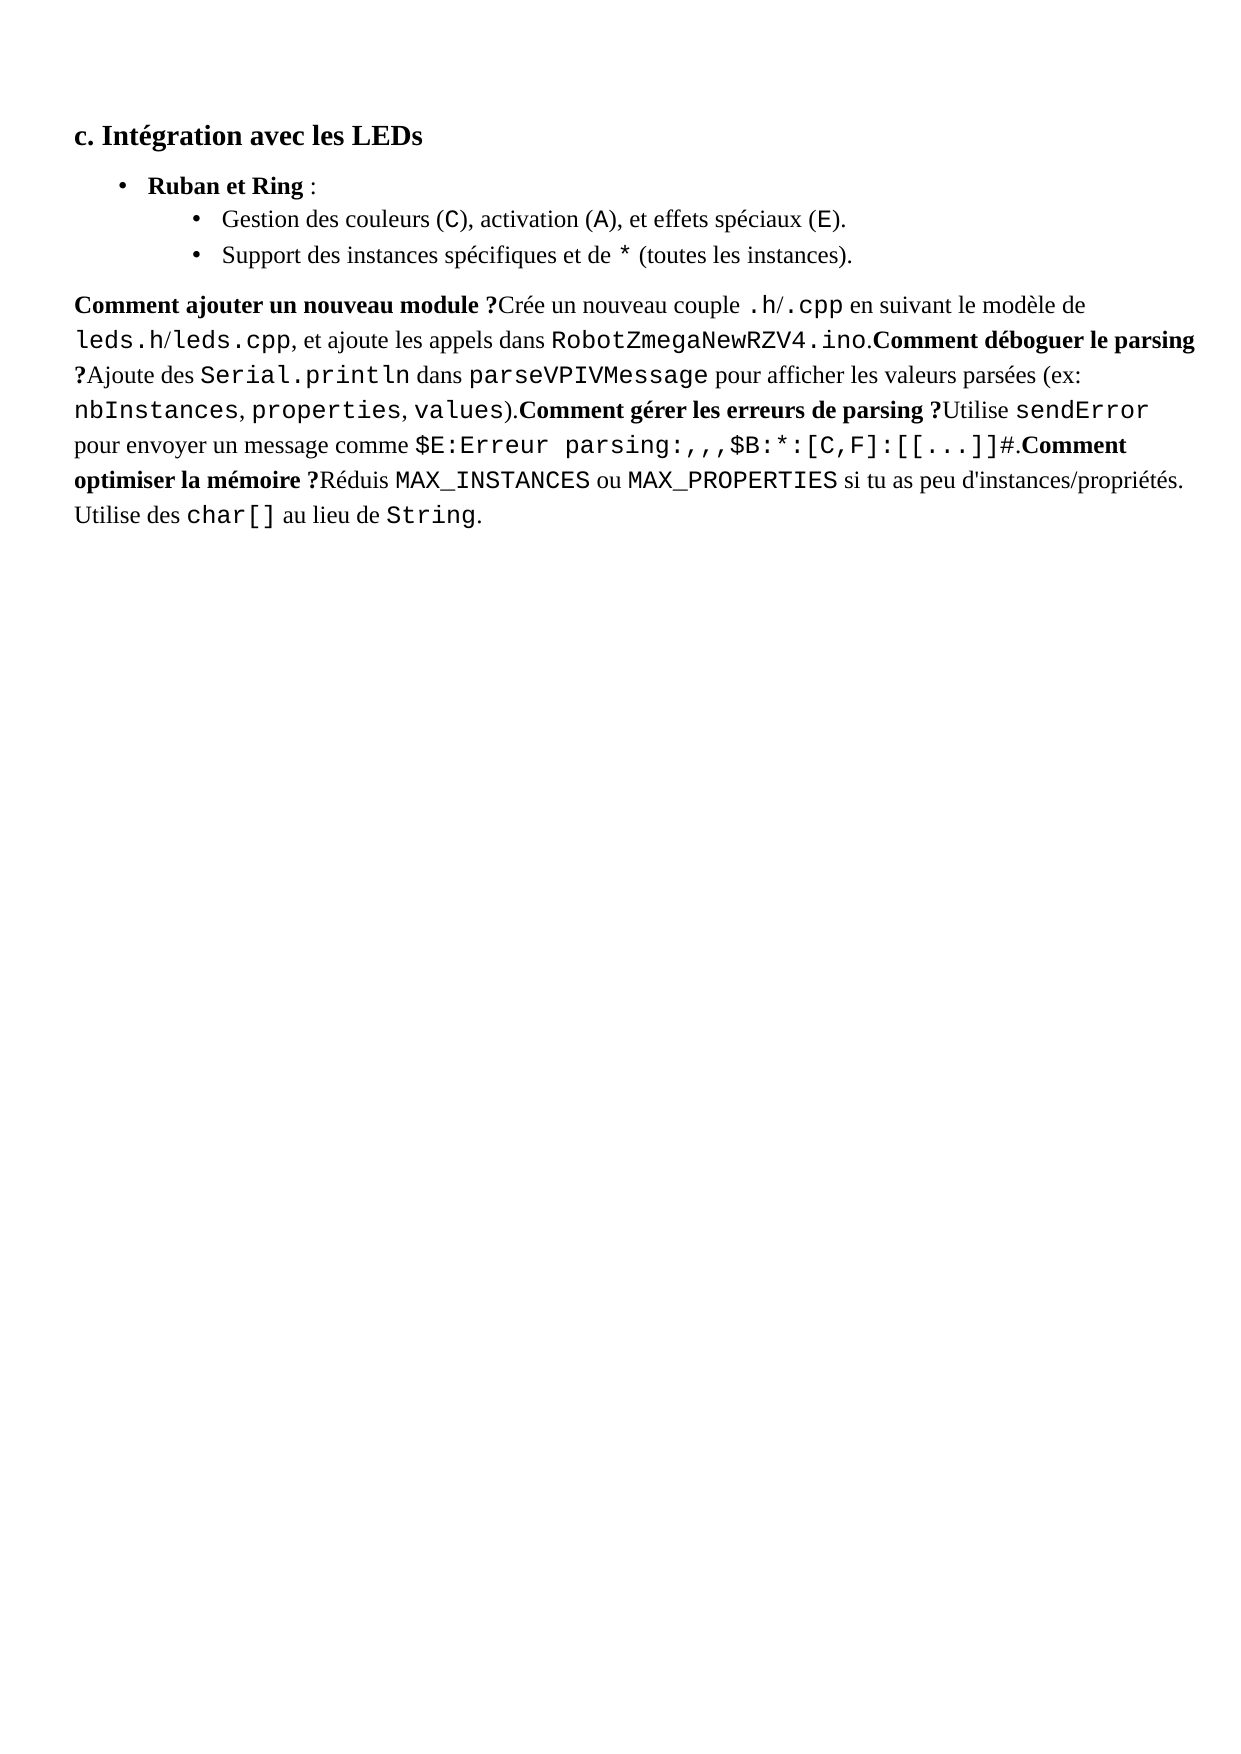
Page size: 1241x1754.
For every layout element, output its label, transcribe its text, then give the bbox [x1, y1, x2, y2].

list Ruban et Ring : [118, 171, 1196, 200]
list Support des instances spécifiques et de * (toutes les instances). [192, 240, 1196, 271]
subtitle c. Intégration avec les LEDs [74, 118, 1196, 152]
text Comment ajouter un nouveau module ?Crée un nouveau couple .h/.cpp en suivant le modèle de leds.h/leds.cpp, et ajoute les appels dans RobotZmegaNewRZV4.ino.Comment déboguer le parsing ?Ajoute des Serial.println dans parseVPIVMessage pour afficher les valeurs parsées (ex: nbInstances, properties, values).Comment gérer les erreurs de parsing ?Utilise sendError pour envoyer un message comme $E:Erreur parsing:,,,$B:*:[C,F]:[[...]]#.Comment optimiser la mémoire ?Réduis MAX_INSTANCES ou MAX_PROPERTIES si tu as peu d'instances/propriétés. Utilise des char[] au lieu de String. [74, 290, 1196, 531]
list Gestion des couleurs (C), activation (A), et effets spéciaux (E). [192, 204, 1196, 235]
